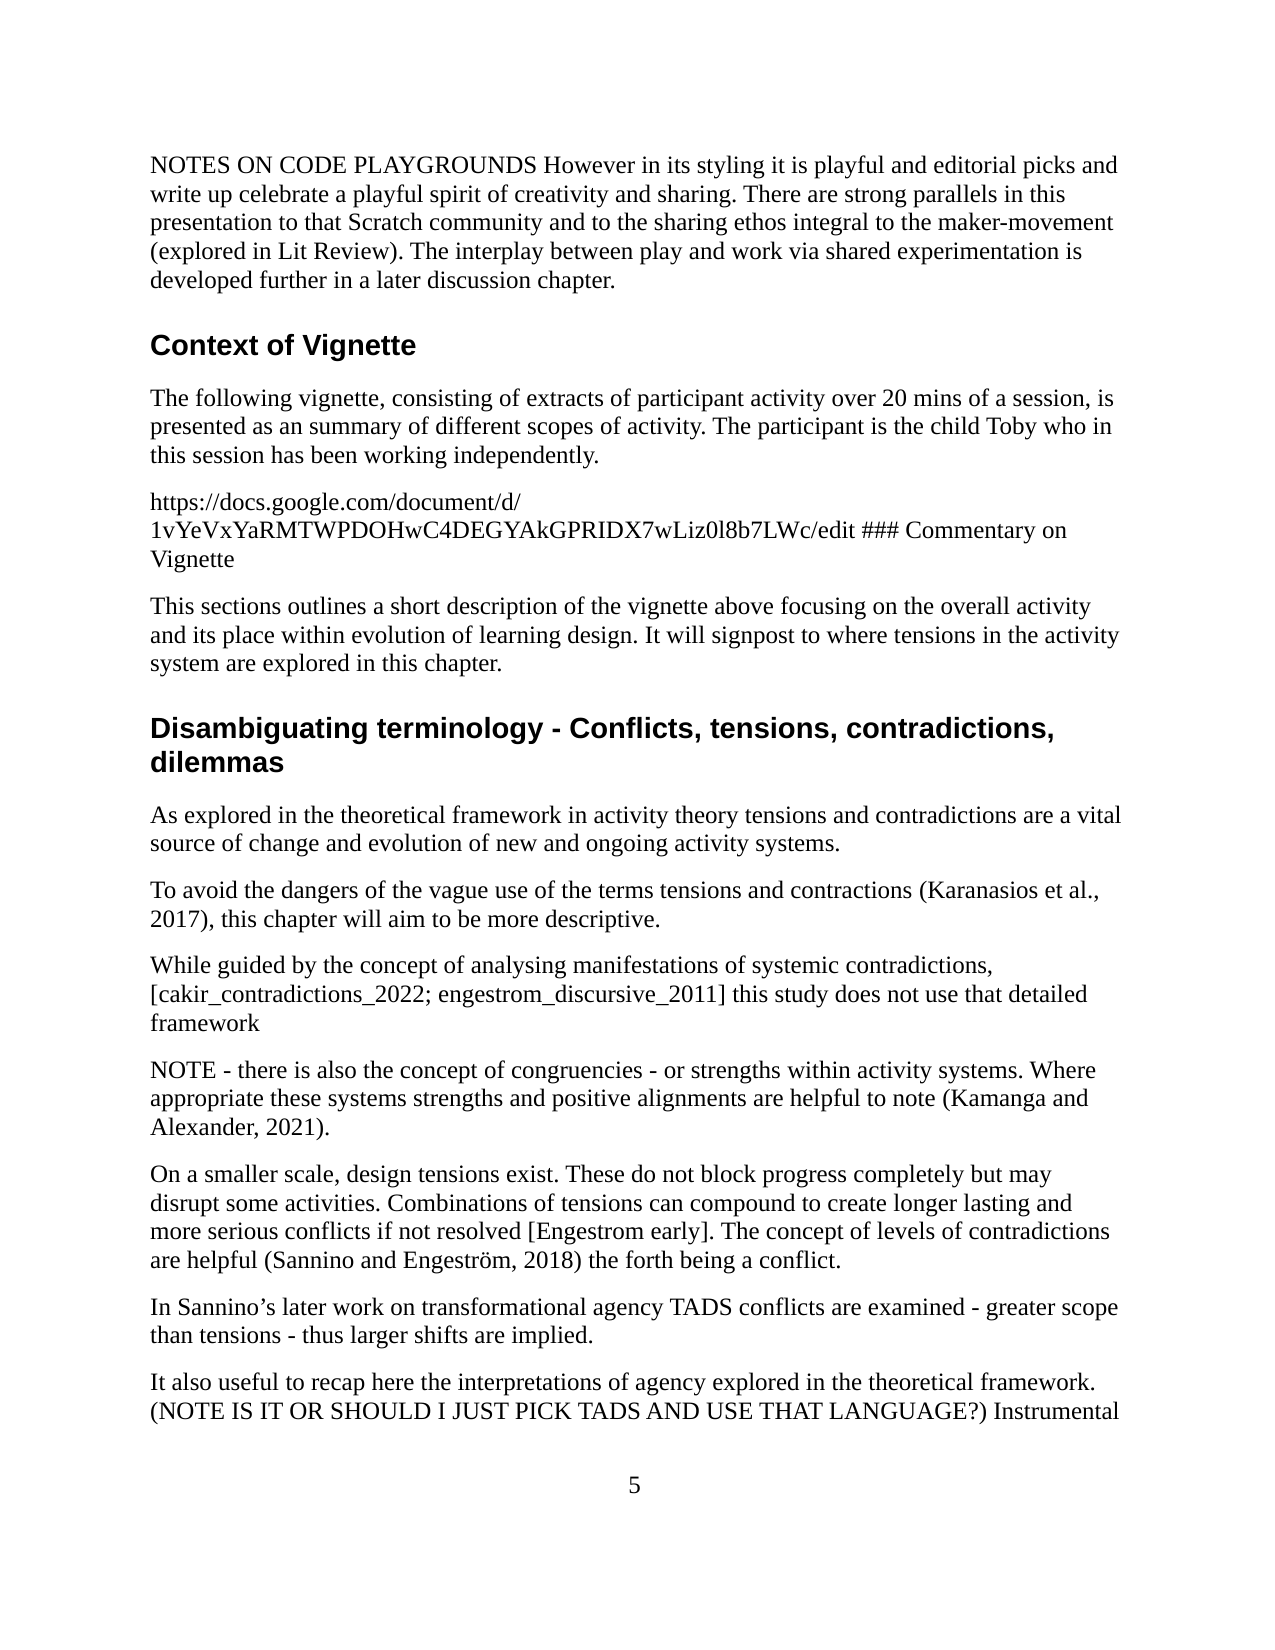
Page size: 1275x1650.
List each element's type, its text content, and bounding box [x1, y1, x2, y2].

subtitle Context of Vignette [150, 328, 1125, 361]
text The following vignette, consisting of extracts of participant activity over 20 mins of a session, is presented as an summary of different scopes of activity. The participant is the child Toby who in this session has been working independently. [150, 383, 1125, 469]
text https://docs.google.com/document/d/1vYeVxYaRMTWPDOHwC4DEGYAkGPRIDX7wLiz0l8b7LWc/edit ### Commentary on Vignette [150, 487, 1125, 573]
text In Sannino’s later work on transformational agency TADS conflicts are examined - greater scope than tensions - thus larger shifts are implied. [150, 1292, 1125, 1349]
text As explored in the theoretical framework in activity theory tensions and contradictions are a vital source of change and evolution of new and ongoing activity systems. [150, 800, 1125, 857]
text While guided by the concept of analysing manifestations of systemic contradictions, [cakir_contradictions_2022; engestrom_discursive_2011] this study does not use that detailed framework [150, 951, 1125, 1037]
text To avoid the dangers of the vague use of the terms tensions and contractions (Karanasios et al., 2017), this chapter will aim to be more descriptive. [150, 875, 1125, 933]
text On a smaller scale, design tensions exist. These do not block progress completely but may disrupt some activities. Combinations of tensions can compound to create longer lasting and more serious conflicts if not resolved [Engestrom early]. The concept of levels of contradictions are helpful (Sannino and Engeström, 2018) the forth being a conflict. [150, 1159, 1125, 1274]
subtitle Disambiguating terminology - Conflicts, tensions, contradictions, dilemmas [150, 711, 1125, 778]
text NOTES ON CODE PLAYGROUNDS However in its styling it is playful and editorial picks and write up celebrate a playful spirit of creativity and sharing. There are strong parallels in this presentation to that Scratch community and to the sharing ethos integral to the maker-movement (explored in Lit Review). The interplay between play and work via shared experimentation is developed further in a later discussion chapter. [150, 150, 1125, 294]
text It also useful to recap here the interpretations of agency explored in the theoretical framework. (NOTE IS IT OR SHOULD I JUST PICK TADS AND USE THAT LANGUAGE?) Instrumental [150, 1367, 1125, 1425]
text This sections outlines a short description of the vignette above focusing on the overall activity and its place within evolution of learning design. It will signpost to where tensions in the activity system are explored in this chapter. [150, 591, 1125, 677]
text NOTE - there is also the concept of congruencies - or strengths within activity systems. Where appropriate these systems strengths and positive alignments are helpful to note (Kamanga and Alexander, 2021). [150, 1055, 1125, 1141]
